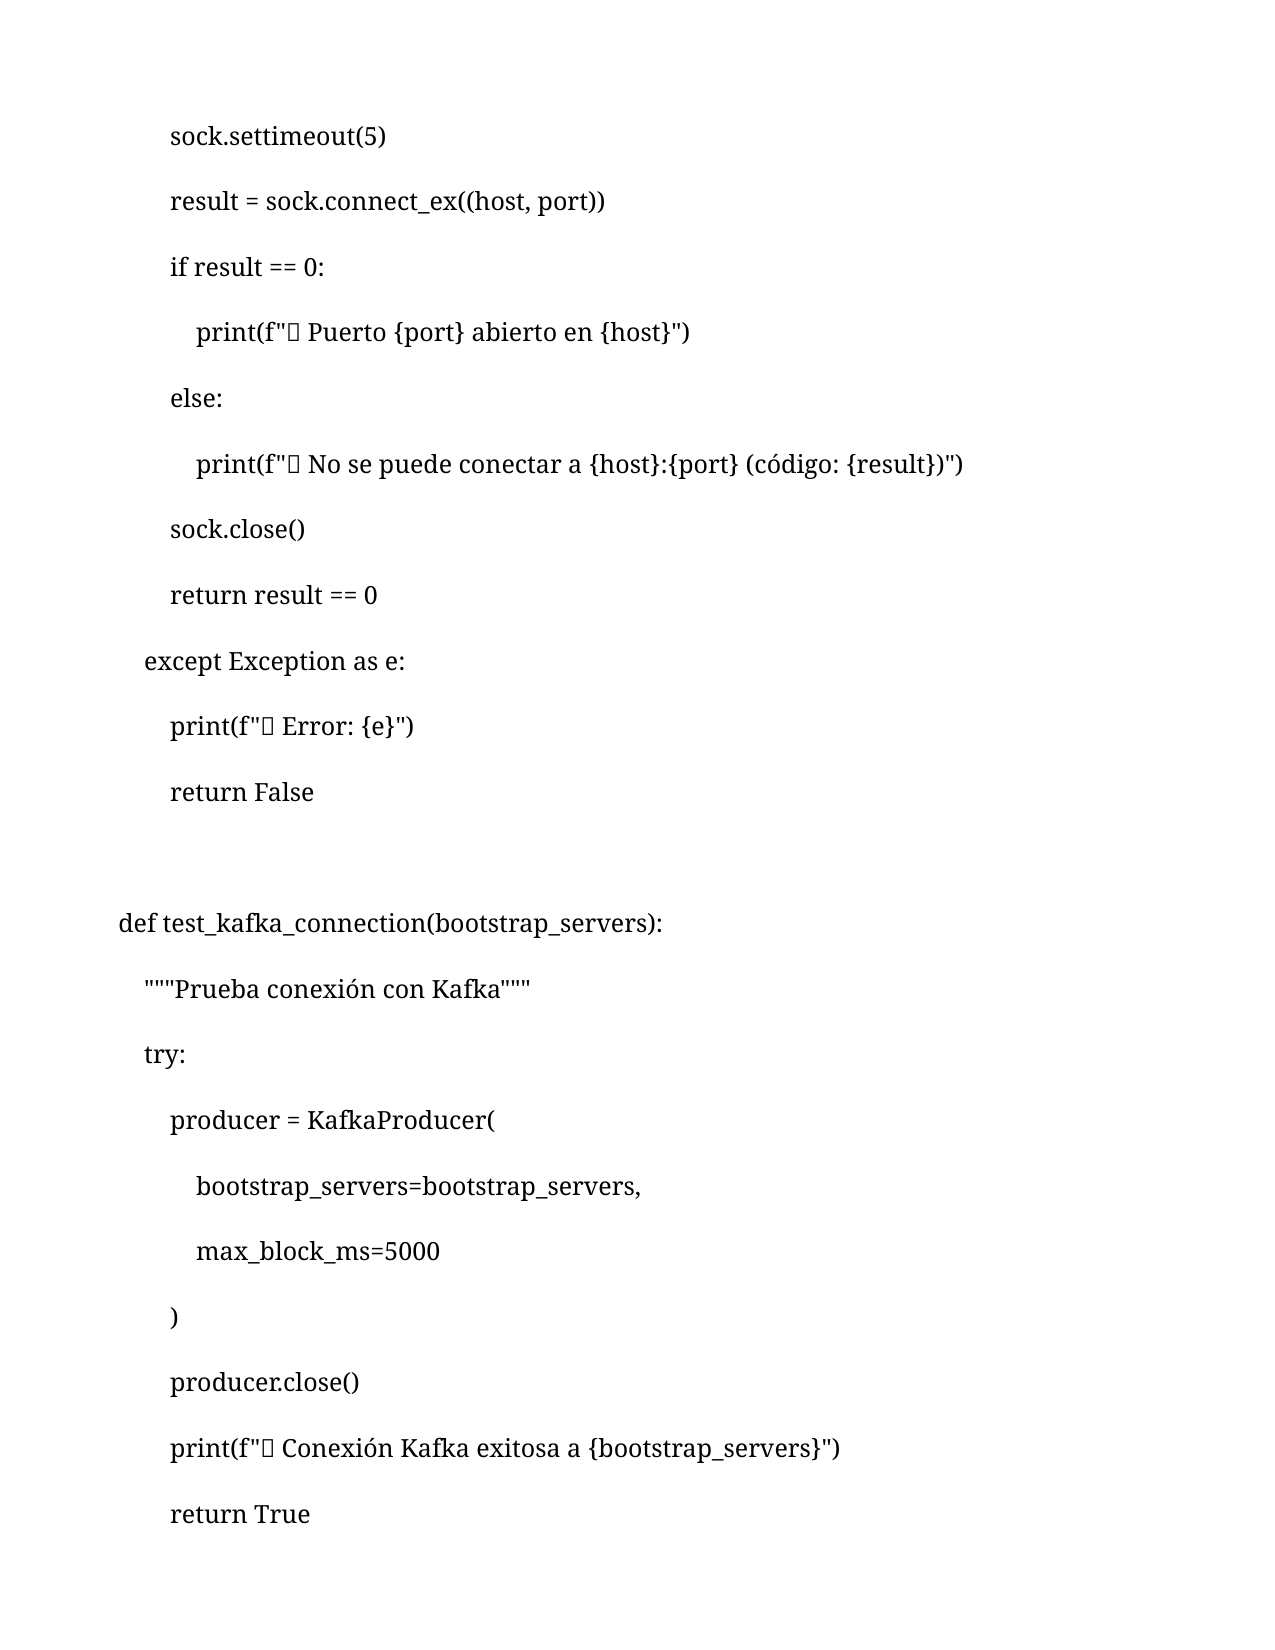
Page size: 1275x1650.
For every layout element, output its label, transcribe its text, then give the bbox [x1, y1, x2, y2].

text def test_kafka_connection(bootstrap_servers): [118, 906, 1157, 940]
text try: [118, 1037, 1157, 1071]
text """Prueba conexión con Kafka""" [118, 971, 1157, 1005]
text print(f"✅ Conexión Kafka exitosa a {bootstrap_servers}") [118, 1431, 1157, 1465]
text return result == 0 [118, 577, 1157, 612]
text print(f"❌ No se puede conectar a {host}:{port} (código: {result})") [118, 446, 1157, 480]
text sock.close() [118, 512, 1157, 546]
text else: [118, 381, 1157, 415]
text sock.settimeout(5) [118, 118, 1157, 152]
text except Exception as e: [118, 643, 1157, 677]
text print(f"✅ Puerto {port} abierto en {host}") [118, 315, 1157, 349]
text return False [118, 774, 1157, 808]
text print(f"❌ Error: {e}") [118, 709, 1157, 743]
text max_block_ms=5000 [118, 1234, 1157, 1268]
text return True [118, 1496, 1157, 1530]
text if result == 0: [118, 249, 1157, 283]
text result = sock.connect_ex((host, port)) [118, 184, 1157, 218]
text producer = KafkaProducer( [118, 1102, 1157, 1137]
text bootstrap_servers=bootstrap_servers, [118, 1168, 1157, 1202]
text ) [118, 1299, 1157, 1333]
text producer.close() [118, 1365, 1157, 1399]
